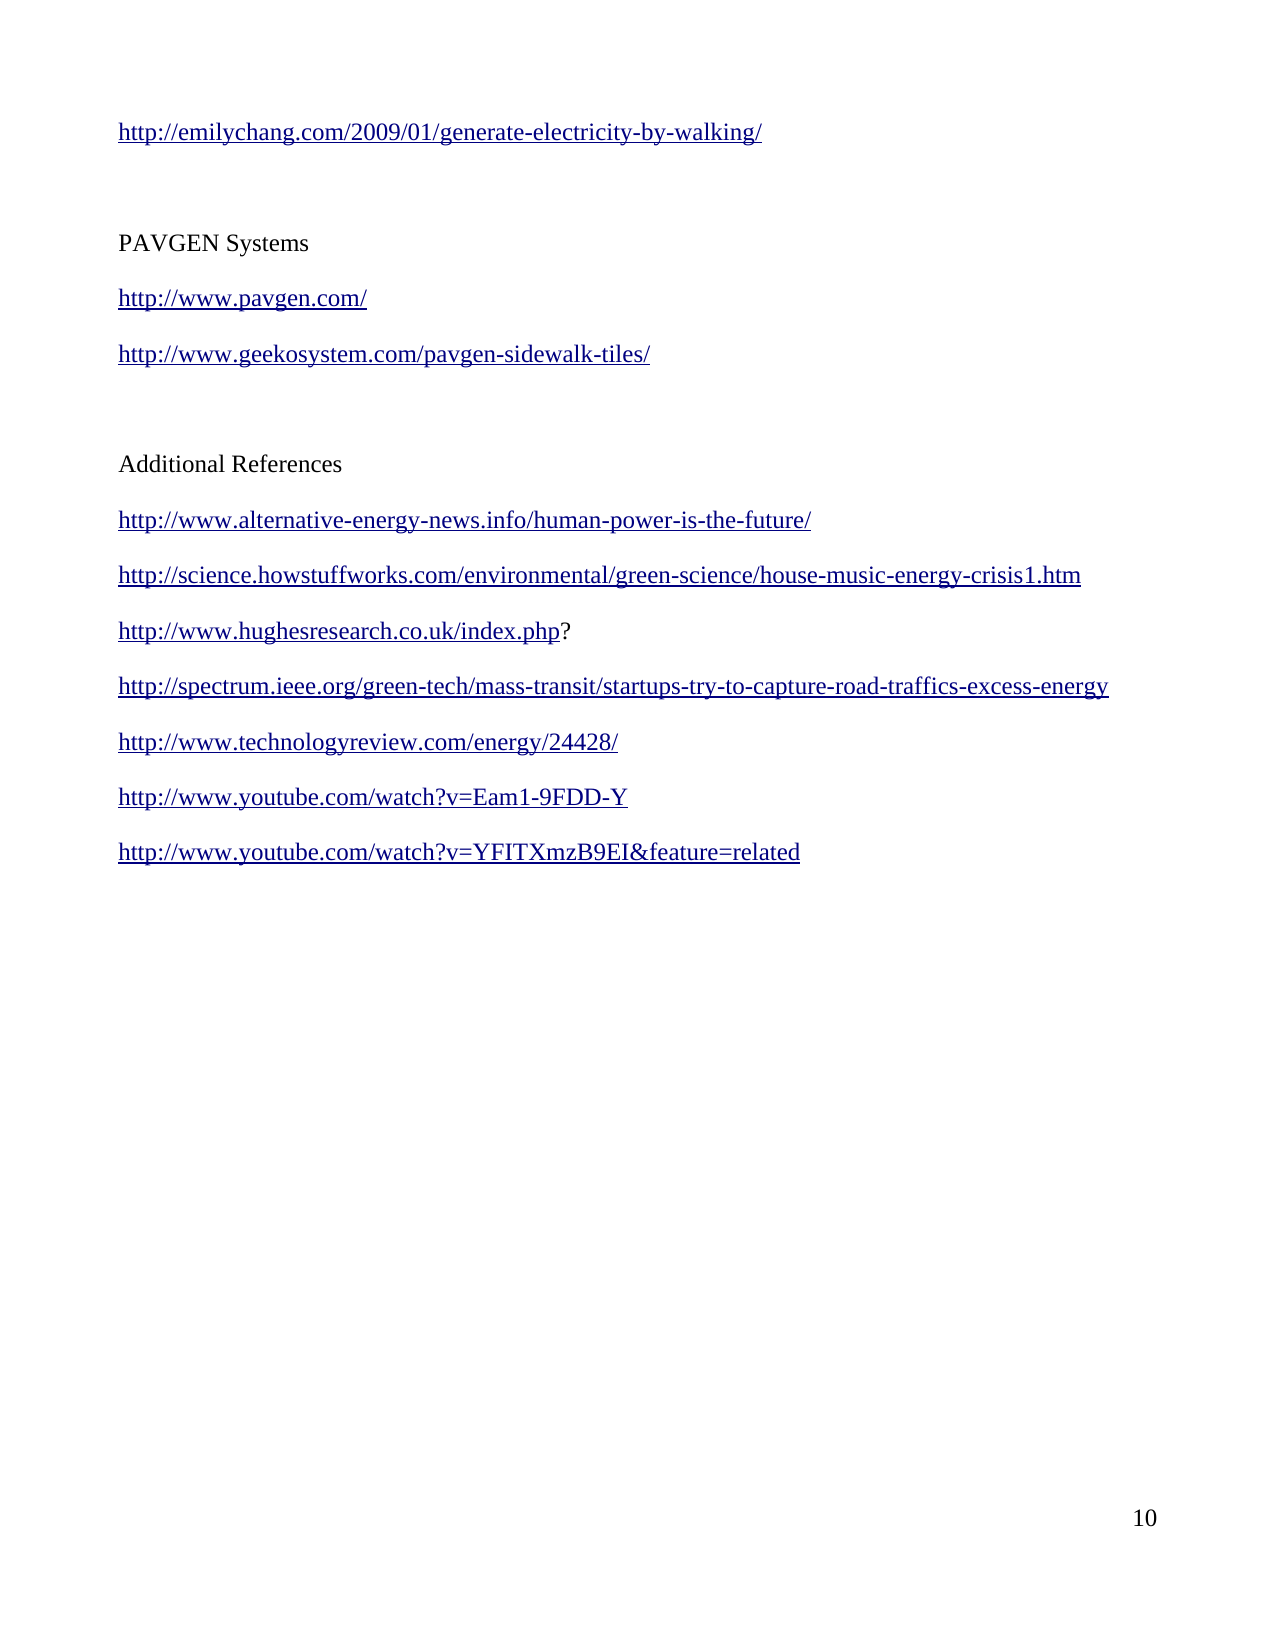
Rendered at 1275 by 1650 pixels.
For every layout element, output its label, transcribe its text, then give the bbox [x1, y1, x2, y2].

text http://www.alternative-energy-news.info/human-power-is-the-future/ http://science.howstuffworks.com/environmental/green-science/house-music-energy-crisis1.htm [118, 506, 1157, 589]
text http://emilychang.com/2009/01/generate-electricity-by-walking/ [118, 118, 1157, 146]
text http://www.technologyreview.com/energy/24428/ [118, 728, 1157, 755]
text Additional References [118, 451, 1157, 478]
text http://www.pavgen.com/ [118, 284, 1157, 312]
text http://spectrum.ieee.org/green-tech/mass-transit/startups-try-to-capture-road-traffics-excess-energy [118, 672, 1157, 700]
text http://www.geekosystem.com/pavgen-sidewalk-tiles/ [118, 340, 1157, 367]
text http://www.youtube.com/watch?v=YFITXmzB9EI&feature=related [118, 838, 1157, 866]
text http://www.youtube.com/watch?v=Eam1-9FDD-Y [118, 783, 1157, 811]
text PAVGEN Systems [118, 229, 1157, 257]
text http://www.hughesresearch.co.uk/index.php? [118, 617, 1157, 644]
